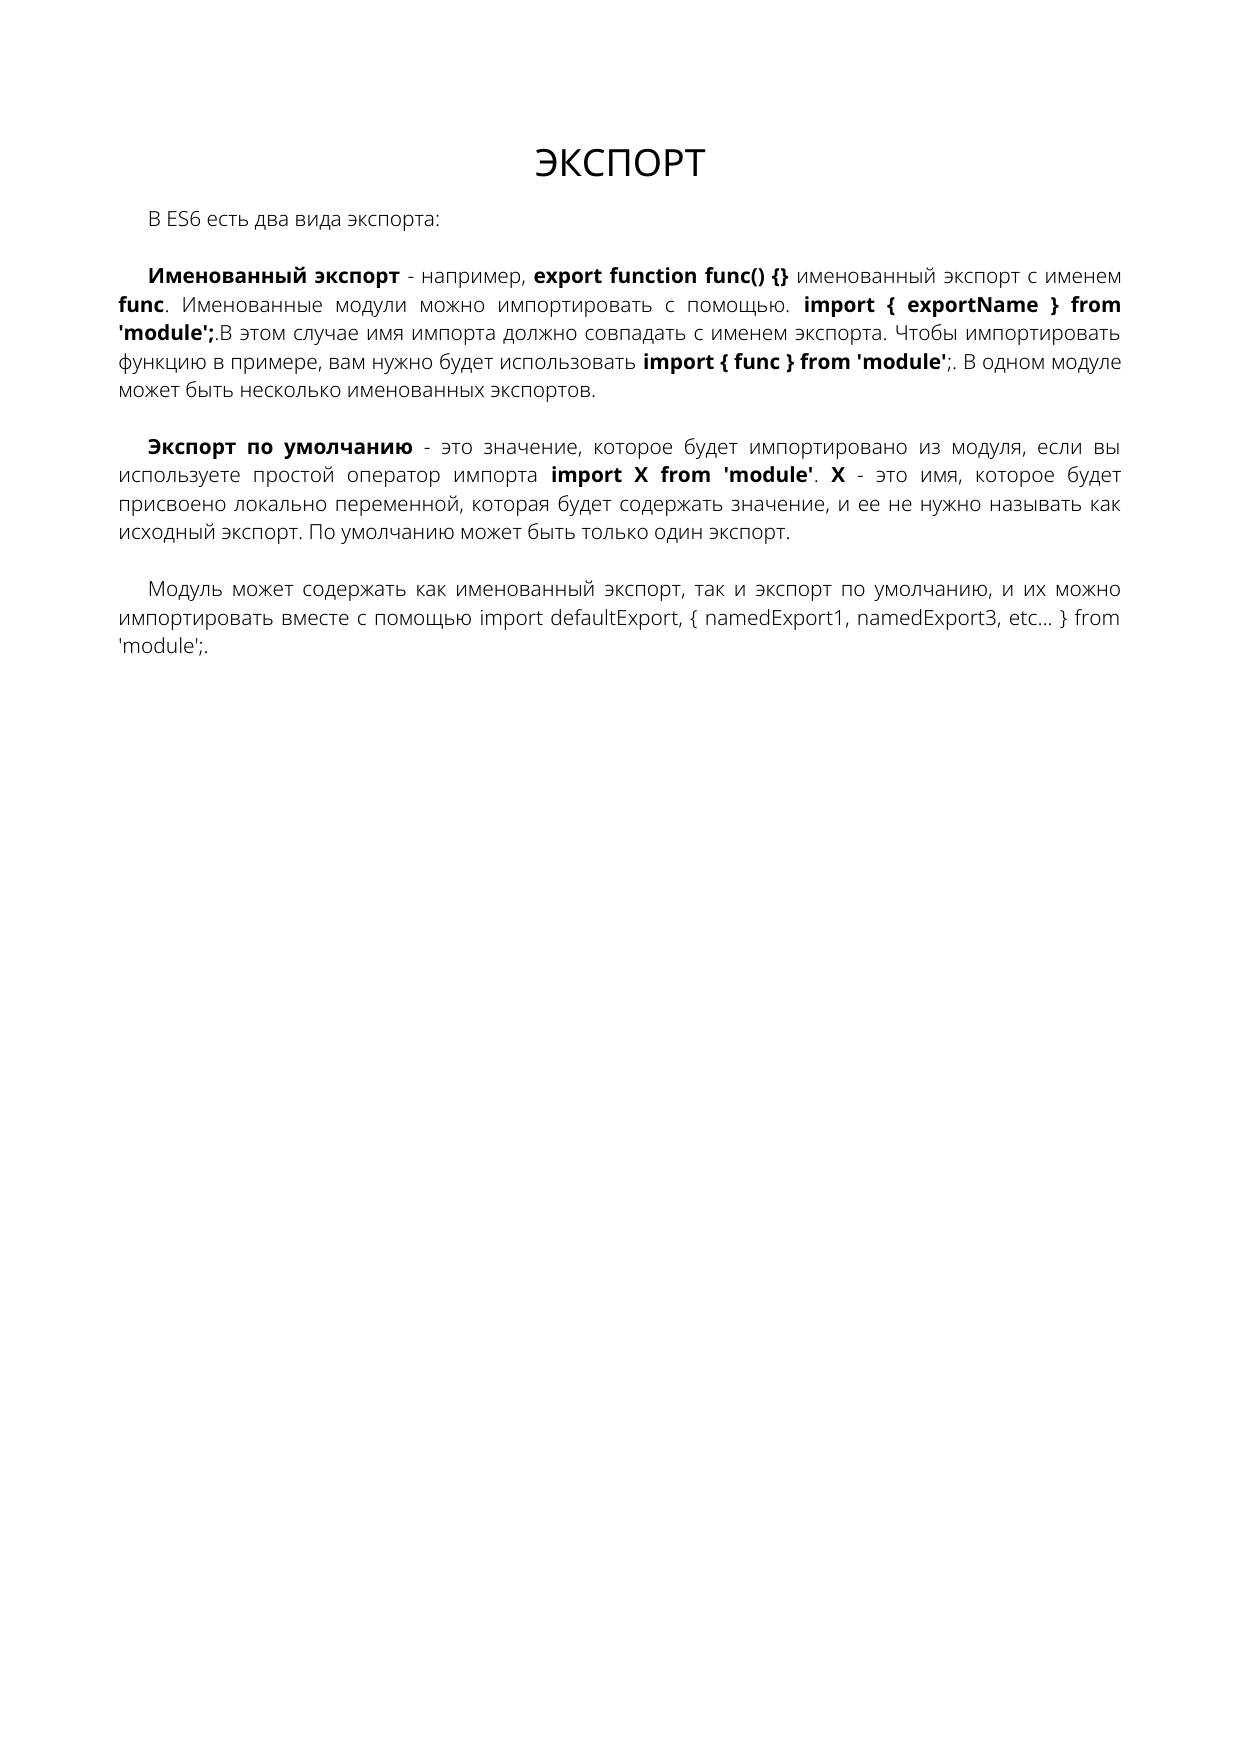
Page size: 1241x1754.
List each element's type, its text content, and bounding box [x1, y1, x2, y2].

text Экспорт по умолчанию - это значение, которое будет импортировано из модуля, если вы используете простой оператор импорта import X from 'module'. X - это имя, которое будет присвоено локально переменной, которая будет содержать значение, и ее не нужно называть как исходный экспорт. По умолчанию может быть только один экспорт. [118, 432, 1122, 546]
subtitle Экспорт [118, 136, 1122, 187]
text Именованный экспорт - например, export function func() {} именованный экспорт с именем func. Именованные модули можно импортировать с помощью. import { exportName } from 'module';.В этом случае имя импорта должно совпадать с именем экспорта. Чтобы импортировать функцию в примере, вам нужно будет использовать import { func } from 'module';. В одном модуле может быть несколько именованных экспортов. [118, 261, 1122, 404]
text В ES6 есть два вида экспорта: [118, 204, 1122, 233]
text Модуль может содержать как именованный экспорт, так и экспорт по умолчанию, и их можно импортировать вместе с помощью import defaultExport, { namedExport1, namedExport3, etc... } from 'module';. [118, 574, 1122, 659]
